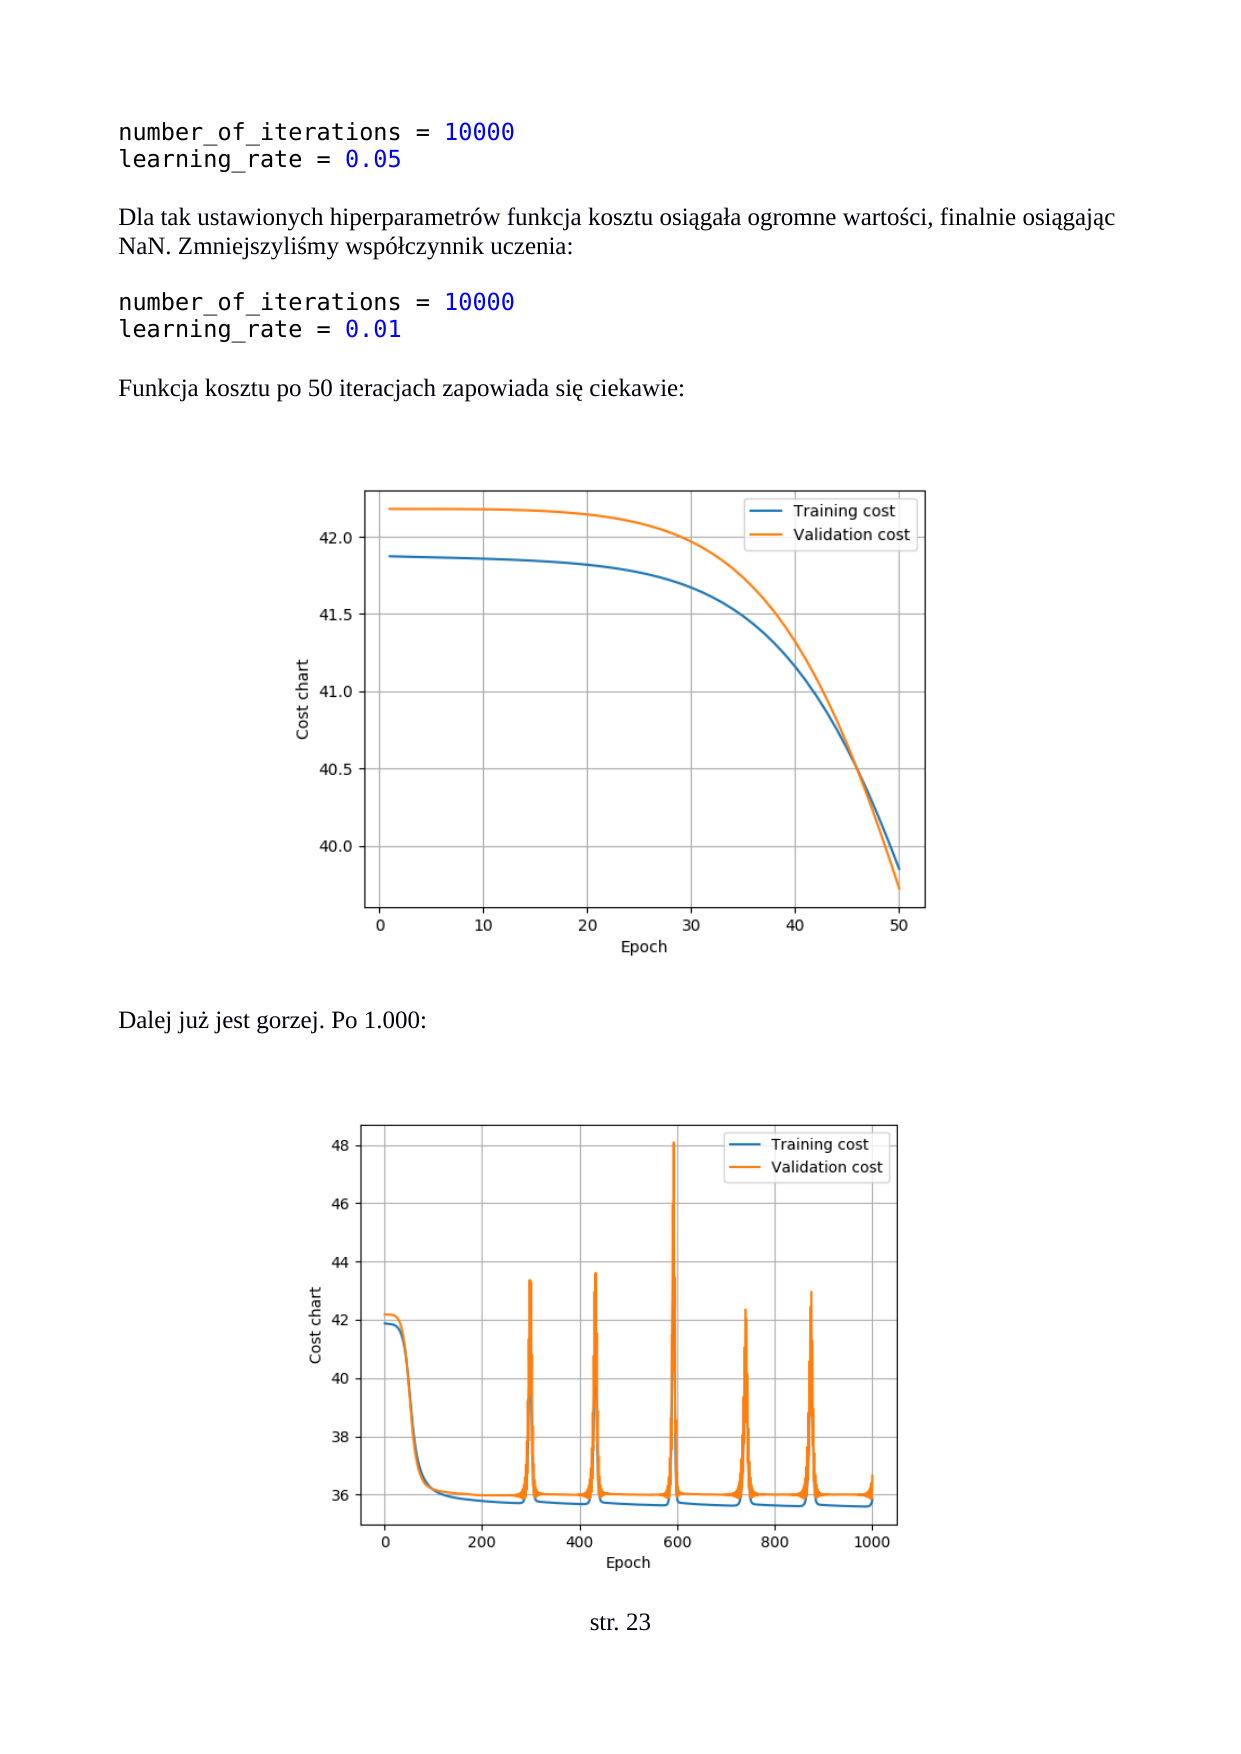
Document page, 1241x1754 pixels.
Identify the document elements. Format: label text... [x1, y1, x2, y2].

text learning_rate = 0.01 [118, 316, 1122, 343]
text number_of_iterations = 10000 [118, 118, 1122, 146]
picture [274, 425, 997, 967]
text Funkcja kosztu po 50 iteracjach zapowiada się ciekawie: [118, 373, 1122, 402]
text Dalej już jest gorzej. Po 1.000: [118, 1005, 1122, 1034]
text number_of_iterations = 10000 [118, 289, 1122, 316]
picture [274, 1062, 966, 1582]
text learning_rate = 0.05 [118, 146, 1122, 173]
text Dla tak ustawionych hiperparametrów funkcja kosztu osiągała ogromne wartości, finalnie osiągając NaN. Zmniejszyliśmy współczynnik uczenia: [118, 202, 1122, 260]
